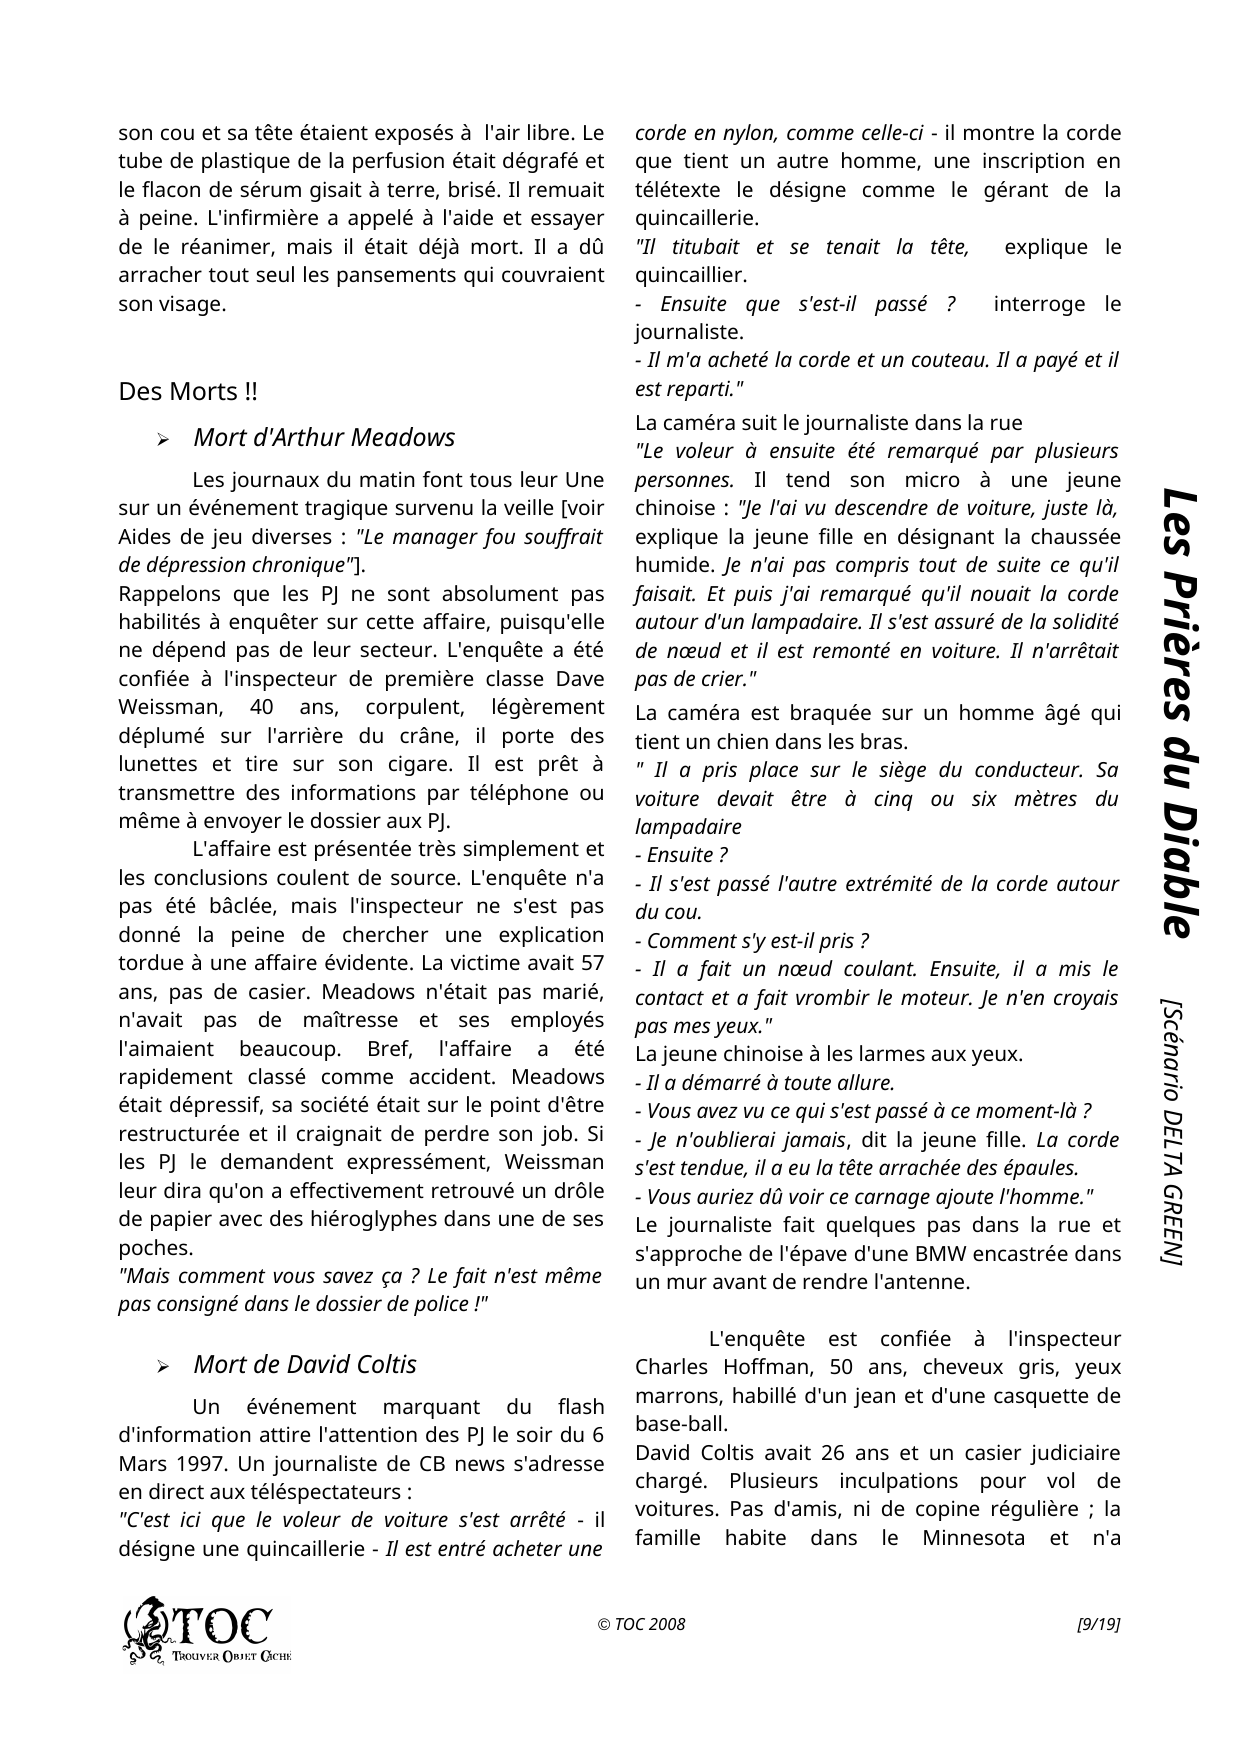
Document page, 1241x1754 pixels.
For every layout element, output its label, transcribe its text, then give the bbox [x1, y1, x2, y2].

text La jeune chinoise à les larmes aux yeux. [635, 1039, 1122, 1068]
text - Ensuite ? [635, 841, 1122, 869]
text " Il a pris place sur le siège du conducteur. Sa voiture devait être à cinq ou six mètres du lampadaire [635, 755, 1122, 841]
text "Le voleur à ensuite été remarqué par plusieurs personnes. Il tend son micro à une jeune chinoise : "Je l'ai vu descendre de voiture, juste là, explique la jeune fille en désignant la chaussée humide. Je n'ai pas compris tout de suite ce qu'il faisait. Et puis j'ai remarqué qu'il nouait la corde autour d'un lampadaire. Il s'est assuré de la solidité de nœud et il est remonté en voiture. Il n'arrêtait pas de crier." [635, 437, 1122, 693]
text Des Morts !! [118, 374, 605, 408]
text - Vous auriez dû voir ce carnage ajoute l'homme." [635, 1182, 1122, 1210]
text Rappelons que les PJ ne sont absolument pas habilités à enquêter sur cette affaire, puisqu'elle ne dépend pas de leur secteur. L'enquête a été confiée à l'inspecteur de première classe Dave Weissman, 40 ans, corpulent, légèrement déplumé sur l'arrière du crâne, il porte des lunettes et tire sur son cigare. Il est prêt à transmettre des informations par téléphone ou même à envoyer le dossier aux PJ. [118, 579, 605, 834]
text Un événement marquant du flash d'information attire l'attention des PJ le soir du 6 Mars 1997. Un journaliste de CB news s'adresse en direct aux téléspectateurs : [118, 1392, 605, 1506]
text - Je n'oublierai jamais, dit la jeune fille. La corde s'est tendue, il a eu la tête arrachée des épaules. [635, 1125, 1122, 1182]
text corde en nylon, comme celle-ci - il montre la corde que tient un autre homme, une inscription en télétexte le désigne comme le gérant de la quincaillerie. [635, 118, 1122, 232]
text David Coltis avait 26 ans et un casier judiciaire chargé. Plusieurs inculpations pour vol de voitures. Pas d'amis, ni de copine régulière ; la famille habite dans le Minnesota et n'a [635, 1438, 1122, 1551]
text - Il m'a acheté la corde et un couteau. Il a payé et il est reparti." [635, 346, 1122, 402]
text Les journaux du matin font tous leur Une sur un événement tragique survenu la veille [voir Aides de jeu diverses : "Le manager fou souffrait de dépression chronique"]. [118, 465, 605, 579]
text - Ensuite que s'est-il passé ? interroge le journaliste. [635, 289, 1122, 346]
text "Mais comment vous savez ça ? Le fait n'est même pas consigné dans le dossier de police !" [118, 1261, 605, 1318]
text - Il s'est passé l'autre extrémité de la corde autour du cou. [635, 869, 1122, 926]
list Mort de David Coltis [156, 1346, 605, 1381]
text La caméra suit le journaliste dans la rue [635, 408, 1122, 437]
text son cou et sa tête étaient exposés à l'air libre. Le tube de plastique de la perfusion était dégrafé et le flacon de sérum gisait à terre, brisé. Il remuait à peine. L'infirmière a appelé à l'aide et essayer de le réanimer, mais il était déjà mort. Il a dû arracher tout seul les pansements qui couvraient son visage. [118, 118, 605, 317]
text "Il titubait et se tenait la tête, explique le quincaillier. [635, 232, 1122, 289]
text - Comment s'y est-il pris ? [635, 926, 1122, 954]
text L'affaire est présentée très simplement et les conclusions coulent de source. L'enquête n'a pas été bâclée, mais l'inspecteur ne s'est pas donné la peine de chercher une explication tordue à une affaire évidente. La victime avait 57 ans, pas de casier. Meadows n'était pas marié, n'avait pas de maîtresse et ses employés l'aimaient beaucoup. Bref, l'affaire a été rapidement classé comme accident. Meadows était dépressif, sa société était sur le point d'être restructurée et il craignait de perdre son job. Si les PJ le demandent expressément, Weissman leur dira qu'on a effectivement retrouvé un drôle de papier avec des hiéroglyphes dans une de ses poches. [118, 834, 605, 1261]
text La caméra est braquée sur un homme âgé qui tient un chien dans les bras. [635, 698, 1122, 755]
text Le journaliste fait quelques pas dans la rue et s'approche de l'épave d'une BMW encastrée dans un mur avant de rendre l'antenne. [635, 1210, 1122, 1296]
text L'enquête est confiée à l'inspecteur Charles Hoffman, 50 ans, cheveux gris, yeux marrons, habillé d'un jean et d'une casquette de base-ball. [635, 1324, 1122, 1438]
picture [122, 1596, 292, 1674]
text "C'est ici que le voleur de voiture s'est arrêté - il désigne une quincaillerie - Il est entré acheter une [118, 1506, 605, 1562]
list Mort d'Arthur Meadows [156, 419, 605, 453]
text - Il a démarré à toute allure. [635, 1068, 1122, 1096]
text - Vous avez vu ce qui s'est passé à ce moment-là ? [635, 1096, 1122, 1125]
text - Il a fait un nœud coulant. Ensuite, il a mis le contact et a fait vrombir le moteur. Je n'en croyais pas mes yeux." [635, 954, 1122, 1039]
